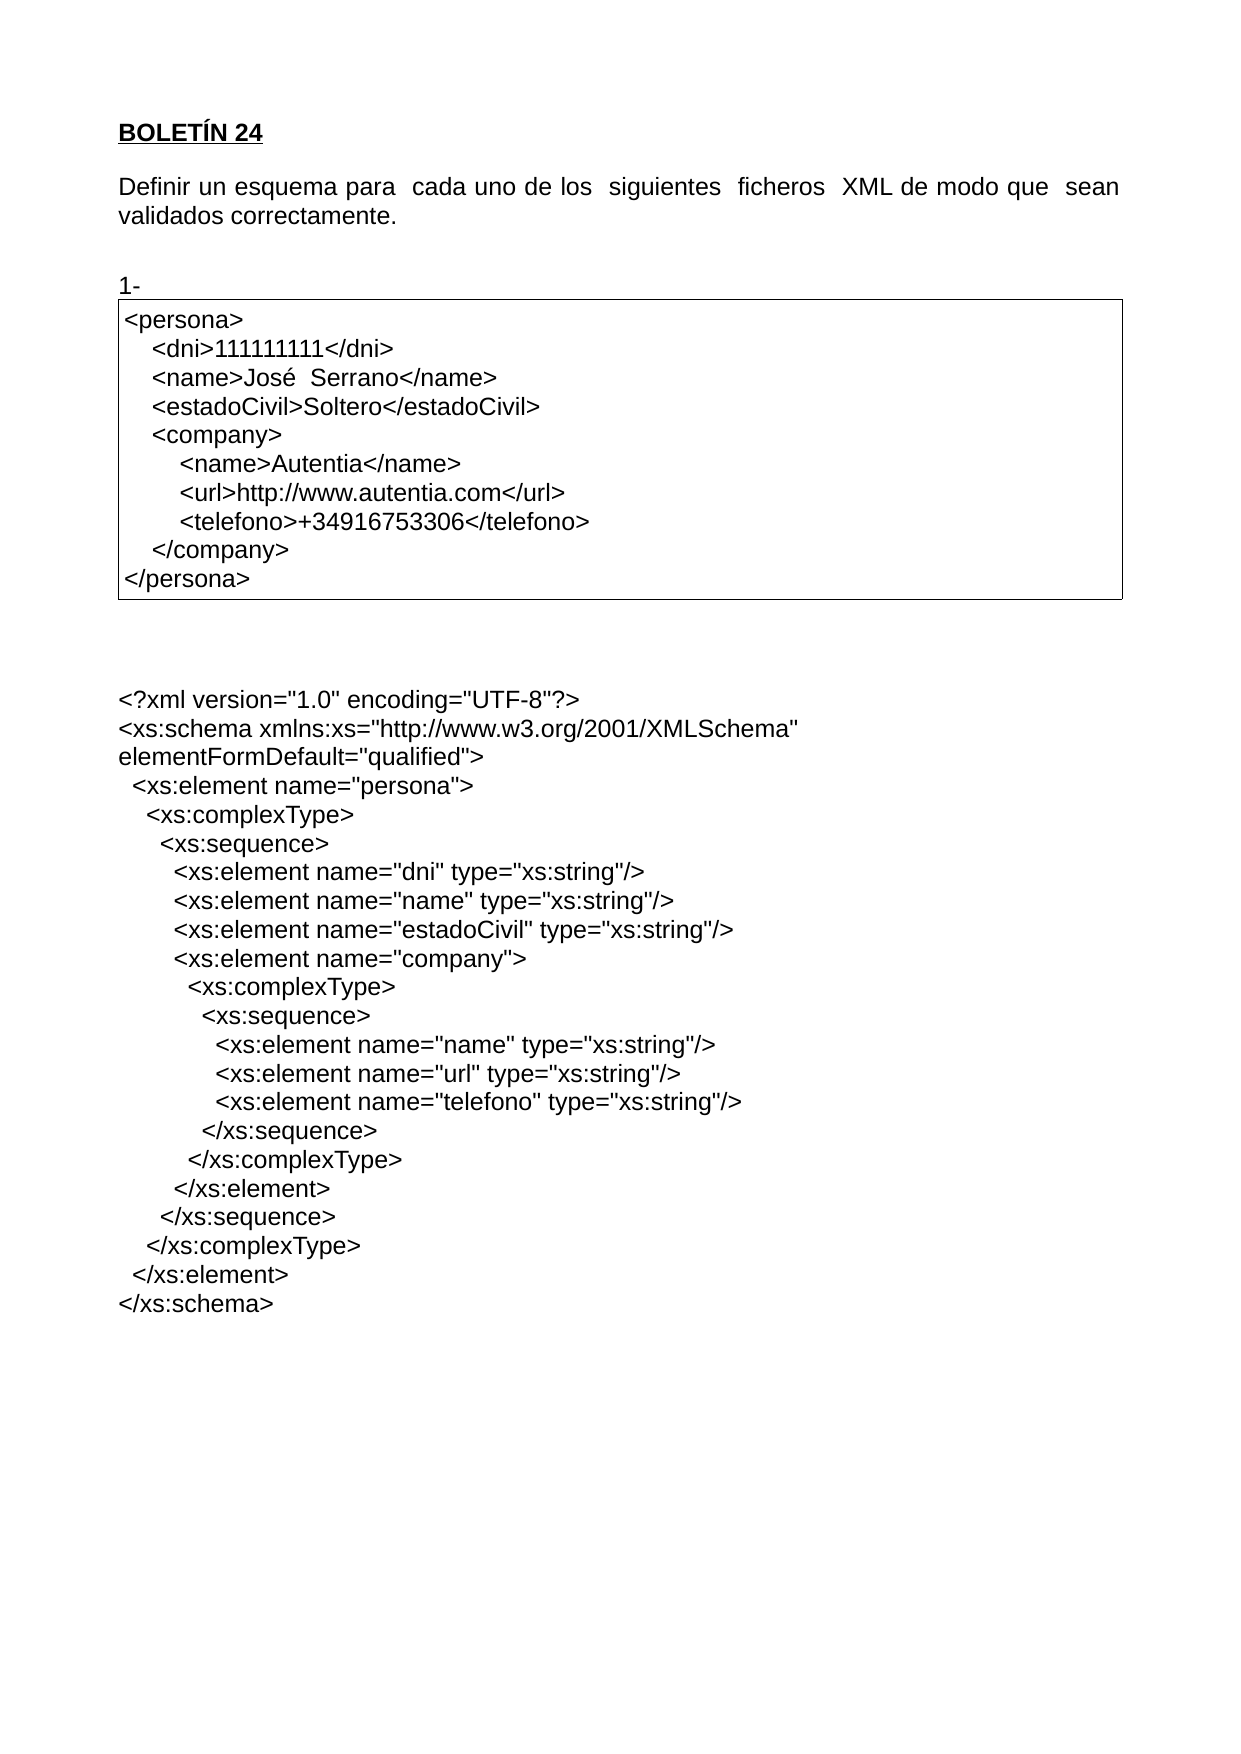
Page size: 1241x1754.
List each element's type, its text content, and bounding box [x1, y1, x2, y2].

text <?xml version="1.0" encoding="UTF-8"?> [118, 685, 1122, 713]
text <xs:element name="name" type="xs:string"/> [118, 886, 1122, 915]
text <xs:sequence> [118, 1001, 1122, 1030]
text <xs:element name="company"> [118, 943, 1122, 972]
text <xs:element name="name" type="xs:string"/> [118, 1030, 1122, 1058]
text </xs:element> [118, 1173, 1122, 1202]
text <xs:element name="estadoCivil" type="xs:string"/> [118, 915, 1122, 943]
text 1- [118, 271, 1122, 299]
text <xs:schema xmlns:xs="http://www.w3.org/2001/XMLSchema" elementFormDefault="qualified"> [118, 713, 1122, 771]
text </xs:element> [118, 1260, 1122, 1288]
text </xs:schema> [118, 1288, 1122, 1317]
text <xs:element name="dni" type="xs:string"/> [118, 857, 1122, 886]
text <xs:element name="url" type="xs:string"/> [118, 1058, 1122, 1087]
subtitle Definir un esquema para cada uno de los siguientes ficheros XML de modo que sean validados correctamente. [118, 172, 1122, 229]
text <xs:sequence> [118, 828, 1122, 857]
table_header <persona> <dni>111111111</dni> <name>José Serrano</name> <estadoCivil>Soltero</estadoCivil> <company> <name>Autentia</name> <url>http://www.autentia.com</url> <telefono>+34916753306</telefono> </company> </persona> [119, 300, 1122, 598]
text </xs:complexType> [118, 1231, 1122, 1260]
text <xs:element name="persona"> [118, 771, 1122, 800]
text BOLETÍN 24 [118, 118, 1122, 147]
text </xs:sequence> [118, 1116, 1122, 1145]
text <xs:complexType> [118, 800, 1122, 828]
text <xs:element name="telefono" type="xs:string"/> [118, 1087, 1122, 1116]
text </xs:complexType> [118, 1145, 1122, 1173]
text </xs:sequence> [118, 1202, 1122, 1231]
text <xs:complexType> [118, 972, 1122, 1001]
